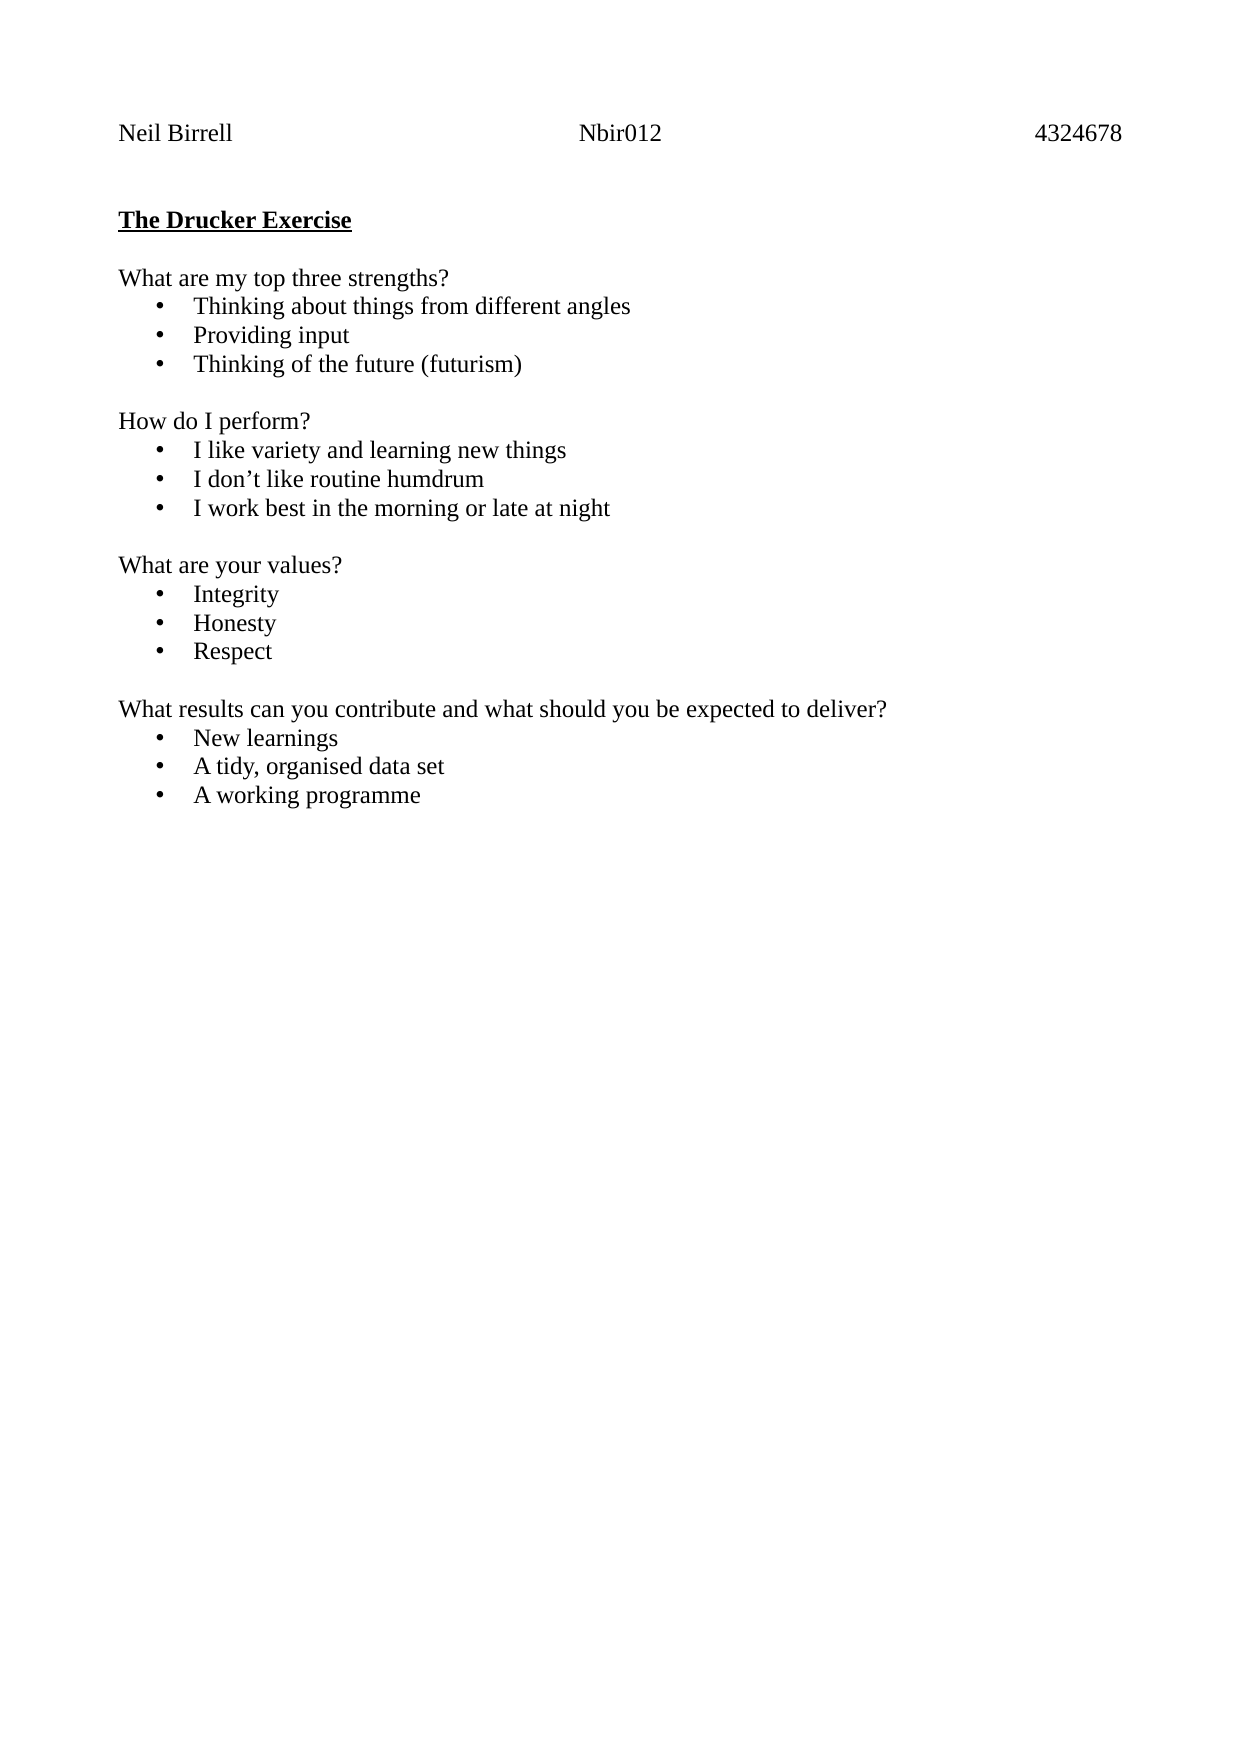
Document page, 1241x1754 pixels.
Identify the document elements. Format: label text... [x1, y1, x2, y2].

list A working programme [156, 780, 1122, 809]
list A tidy, organised data set [156, 751, 1122, 780]
text What are your values? [118, 550, 1122, 579]
list I don’t like routine humdrum [156, 464, 1122, 493]
text How do I perform? [118, 406, 1122, 435]
list Respect [156, 636, 1122, 665]
list Honesty [156, 608, 1122, 636]
list I work best in the morning or late at night [156, 493, 1122, 521]
text The Drucker Exercise [118, 205, 1122, 234]
list Integrity [156, 579, 1122, 608]
list Providing input [156, 320, 1122, 349]
text What are my top three strengths? [118, 263, 1122, 291]
list I like variety and learning new things [156, 435, 1122, 464]
list Thinking about things from different angles [156, 291, 1122, 320]
list New learnings [156, 723, 1122, 751]
list Thinking of the future (futurism) [156, 349, 1122, 378]
text What results can you contribute and what should you be expected to deliver? [118, 694, 1122, 723]
